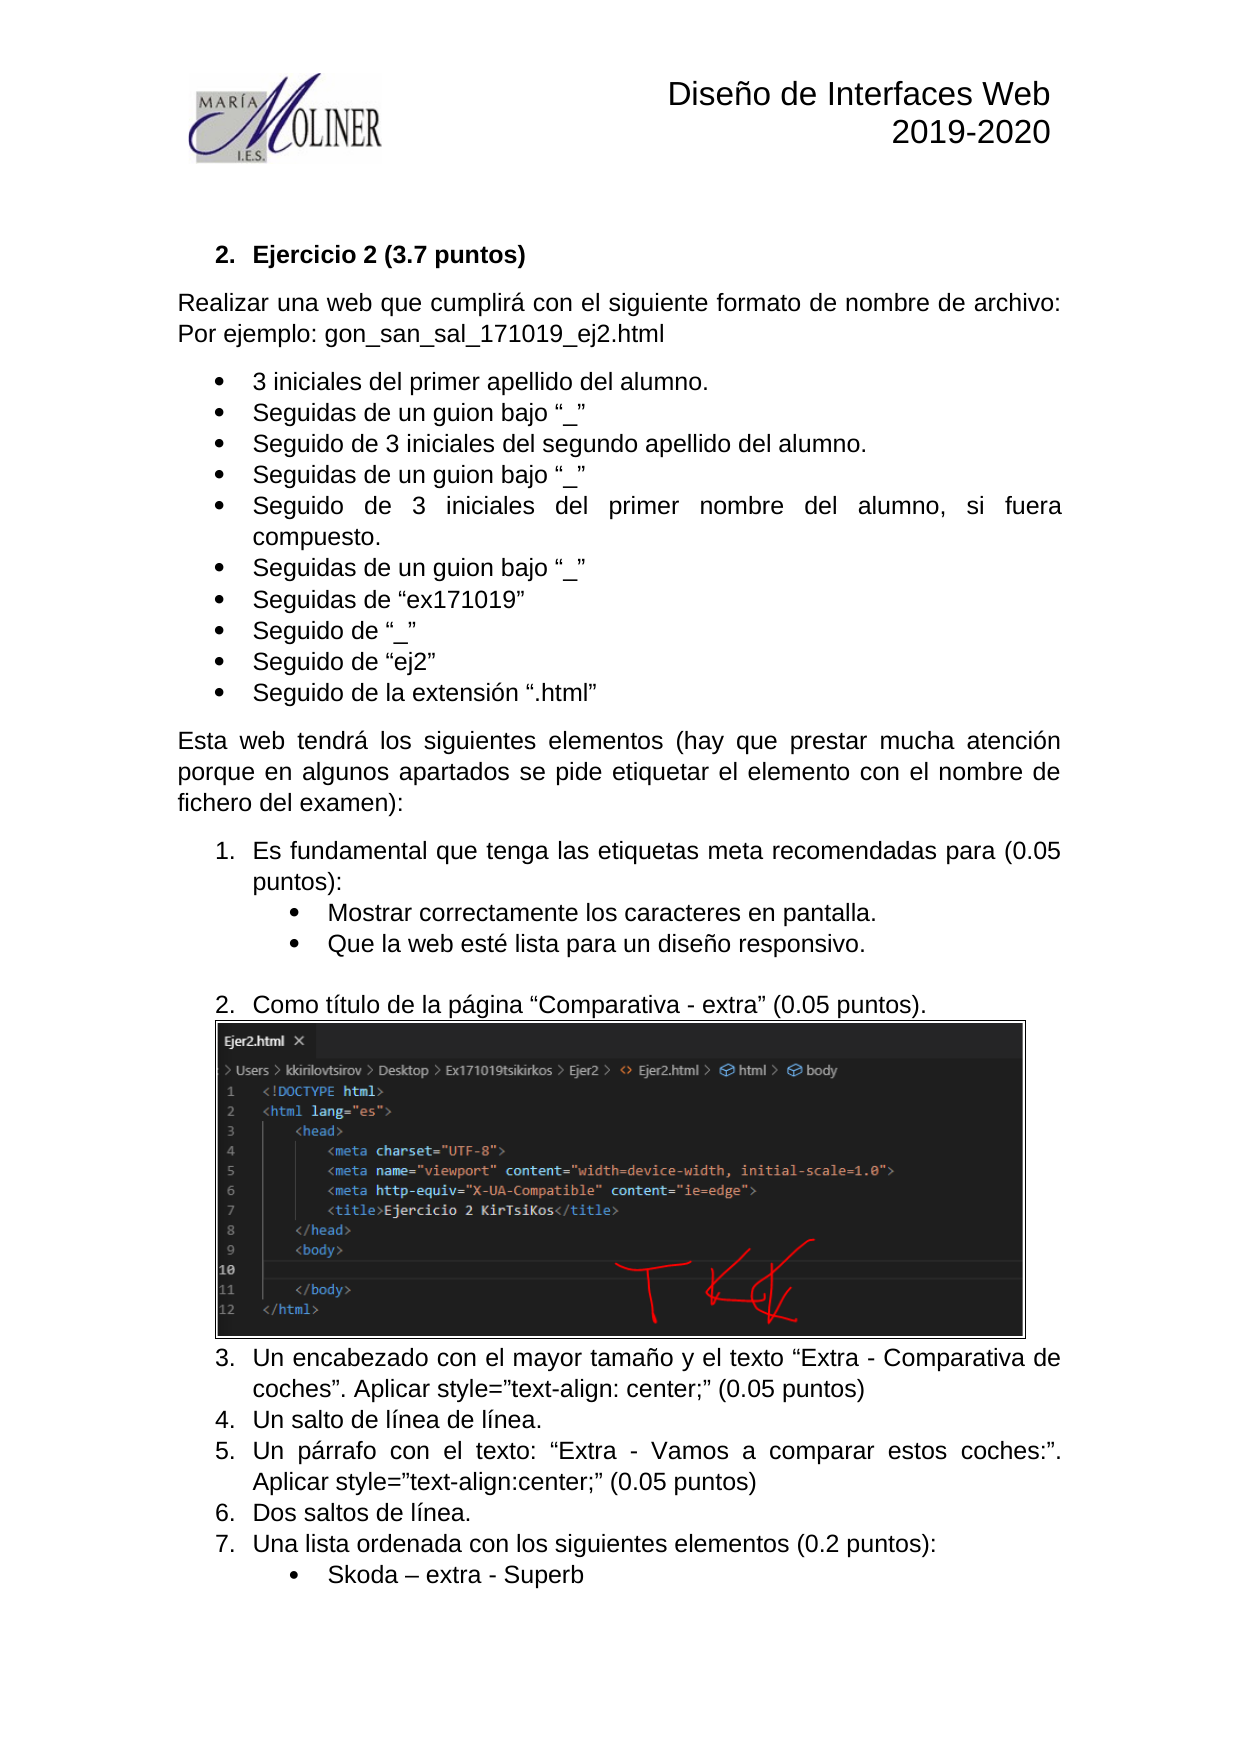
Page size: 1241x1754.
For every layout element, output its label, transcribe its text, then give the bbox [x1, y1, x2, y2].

text Esta web tendrá los siguientes elementos (hay que prestar mucha atención porque en algunos apartados se pide etiquetar el elemento con el nombre de fichero del examen): [177, 726, 1063, 817]
list Seguido de 3 iniciales del segundo apellido del alumno. [215, 429, 1063, 458]
list Un párrafo con el texto: “Extra - Vamos a comparar estos coches:”. Aplicar style=”text-align:center;” (0.05 puntos) [215, 1436, 1063, 1496]
list Seguido de “ej2” [215, 647, 1063, 676]
list Como título de la página “Comparativa - extra” (0.05 puntos). [215, 990, 1063, 1019]
list Es fundamental que tenga las etiquetas meta recomendadas para (0.05 puntos): [215, 836, 1063, 895]
list Dos saltos de línea. [215, 1498, 1063, 1527]
list 3 iniciales del primer apellido del alumno. [215, 367, 1063, 396]
picture [188, 73, 383, 164]
list Una lista ordenada con los siguientes elementos (0.2 puntos): [215, 1529, 1063, 1558]
list Seguidas de “ex171019” [215, 584, 1063, 613]
text Realizar una web que cumplirá con el siguiente formato de nombre de archivo: Por ejemplo: gon_san_sal_171019_ej2.html [177, 288, 1063, 348]
list Seguidas de un guion bajo “_” [215, 398, 1063, 427]
list Seguido de 3 iniciales del primer nombre del alumno, si fuera compuesto. [215, 491, 1063, 551]
list Mostrar correctamente los caracteres en pantalla. [290, 898, 1063, 927]
list Seguidas de un guion bajo “_” [215, 553, 1063, 582]
list Seguidas de un guion bajo “_” [215, 460, 1063, 489]
list Seguido de “_” [215, 616, 1063, 644]
list Un encabezado con el mayor tamaño y el texto “Extra - Comparativa de coches”. Aplicar style=”text-align: center;” (0.05 puntos) [215, 1021, 1063, 1403]
list Seguido de la extensión “.html” [215, 678, 1063, 707]
picture [217, 1023, 1023, 1336]
list Un salto de línea de línea. [215, 1405, 1063, 1434]
list Skoda – extra - Superb [290, 1560, 1063, 1589]
list Ejercicio 2 (3.7 puntos) [215, 240, 1063, 269]
list Que la web esté lista para un diseño responsivo. [290, 929, 1063, 958]
